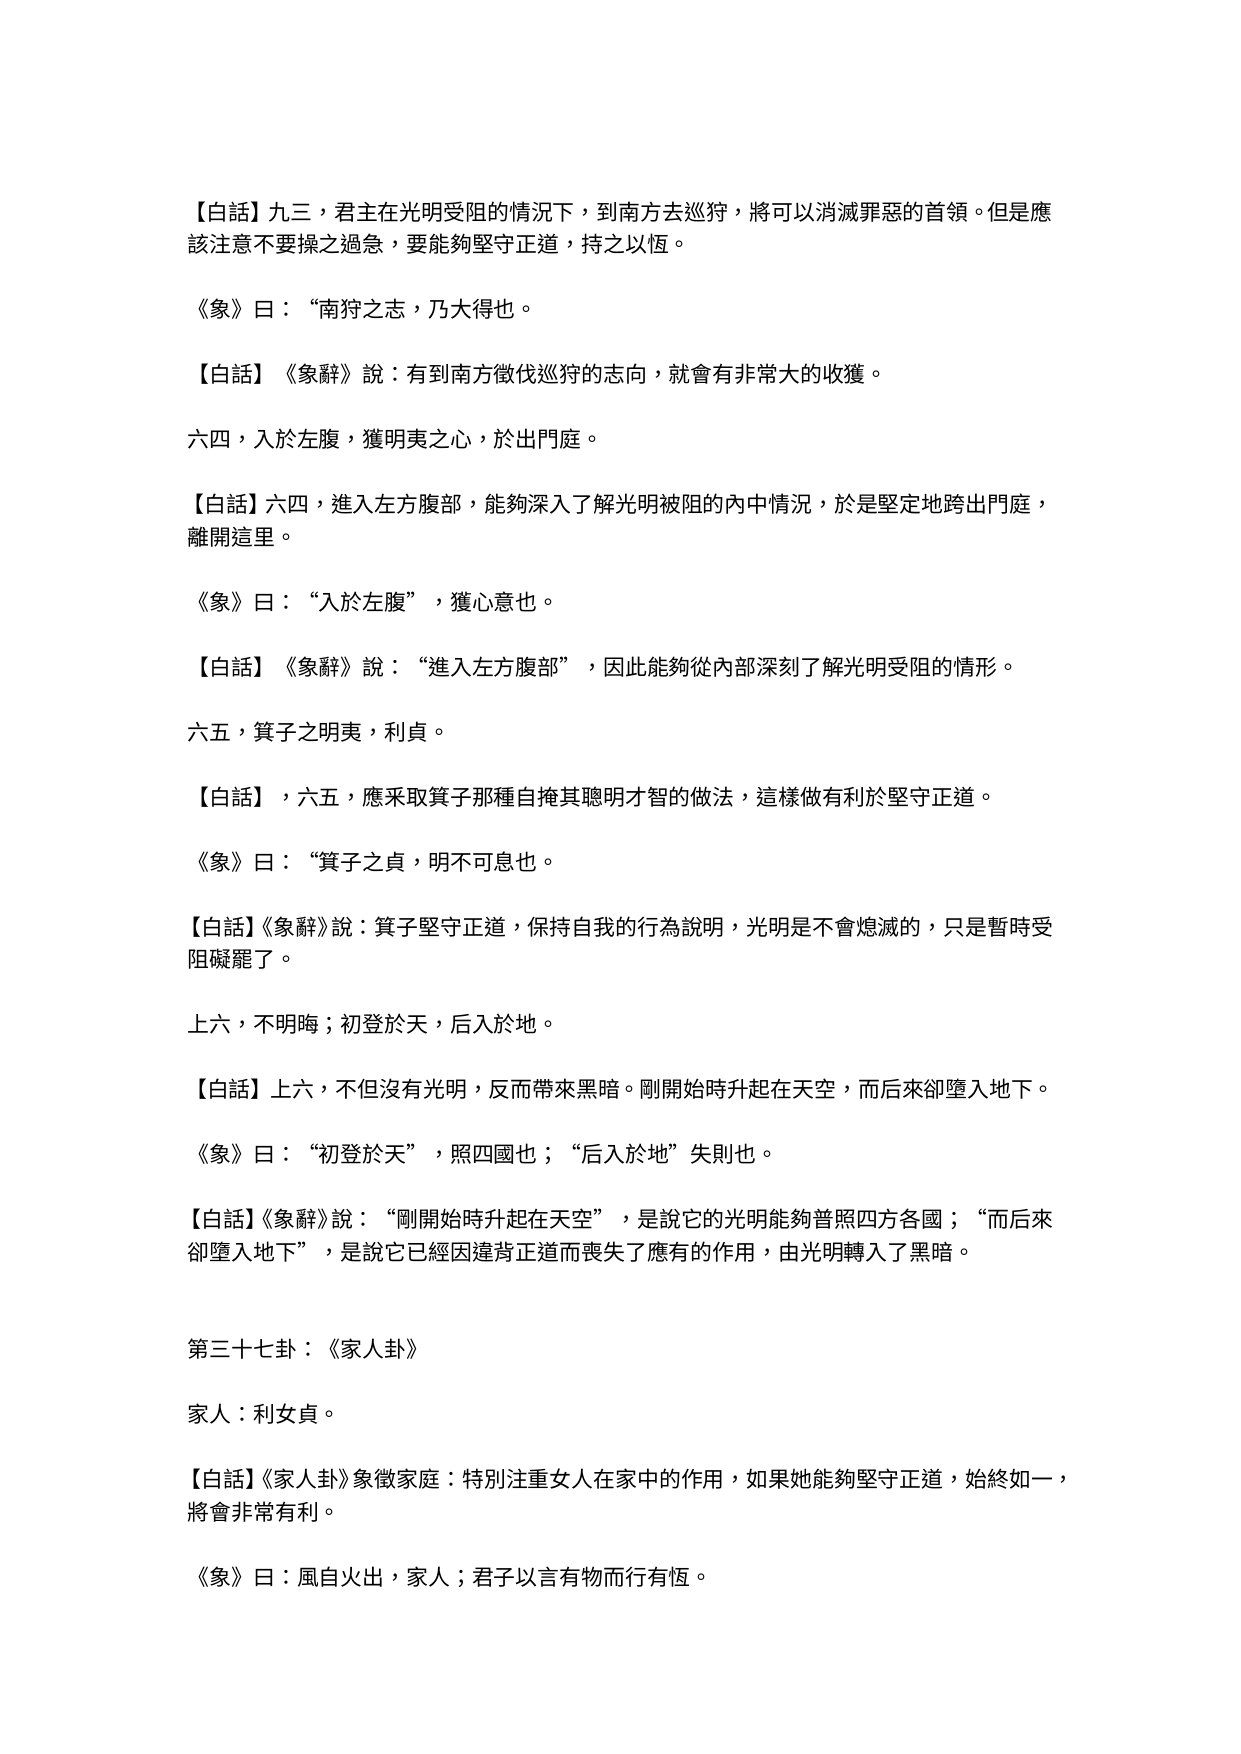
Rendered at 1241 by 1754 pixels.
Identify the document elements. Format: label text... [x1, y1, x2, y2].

text 【白話】《家人卦》象徵家庭：特別注重女人在家中的作用，如果她能夠堅守正道，始終如一，將會非常有利。 [187, 1462, 1053, 1527]
text 【白話】《象辭》說：有到南方徵伐巡狩的志向，就會有非常大的收獲。 [187, 357, 1053, 389]
text 《象》曰：風自火出，家人；君子以言有物而行有恆。 [187, 1559, 1053, 1592]
text 第三十七卦：《家人卦》 [187, 1332, 1053, 1364]
text 《象》曰：“箕子之貞，明不可息也。 [187, 844, 1053, 877]
text 【白話】《象辭》說：箕子堅守正道，保持自我的行為說明，光明是不會熄滅的，只是暫時受阻礙罷了。 [187, 909, 1053, 974]
text 【白話】上六，不但沒有光明，反而帶來黑暗。剛開始時升起在天空，而后來卻墮入地下。 [187, 1072, 1053, 1104]
text 上六，不明晦；初登於天，后入於地。 [187, 1007, 1053, 1039]
text 《象》曰：“入於左腹”，獲心意也。 [187, 584, 1053, 617]
text 六五，箕子之明夷，利貞。 [187, 714, 1053, 747]
text 六四，入於左腹，獲明夷之心，於出門庭。 [187, 422, 1053, 454]
text 《象》曰：“初登於天”，照四國也；“后入於地”失則也。 [187, 1137, 1053, 1169]
text 【白話】九三，君主在光明受阻的情況下，到南方去巡狩，將可以消滅罪惡的首領。但是應該注意不要操之過急，要能夠堅守正道，持之以恆。 [187, 194, 1053, 259]
text 【白話】《象辭》說：“進入左方腹部”，因此能夠從內部深刻了解光明受阻的情形。 [187, 649, 1053, 682]
text 【白話】六四，進入左方腹部，能夠深入了解光明被阻的內中情況，於是堅定地跨出門庭，離開這里。 [187, 487, 1053, 552]
text 家人：利女貞。 [187, 1397, 1053, 1429]
text 【白話】，六五，應釆取箕子那種自掩其聰明才智的做法，這樣做有利於堅守正道。 [187, 779, 1053, 812]
text 《象》曰：“南狩之志，乃大得也。 [187, 292, 1053, 324]
text 【白話】《象辭》說：“剛開始時升起在天空”，是說它的光明能夠普照四方各國；“而后來卻墮入地下”，是說它已經因違背正道而喪失了應有的作用，由光明轉入了黑暗。 [187, 1202, 1053, 1267]
